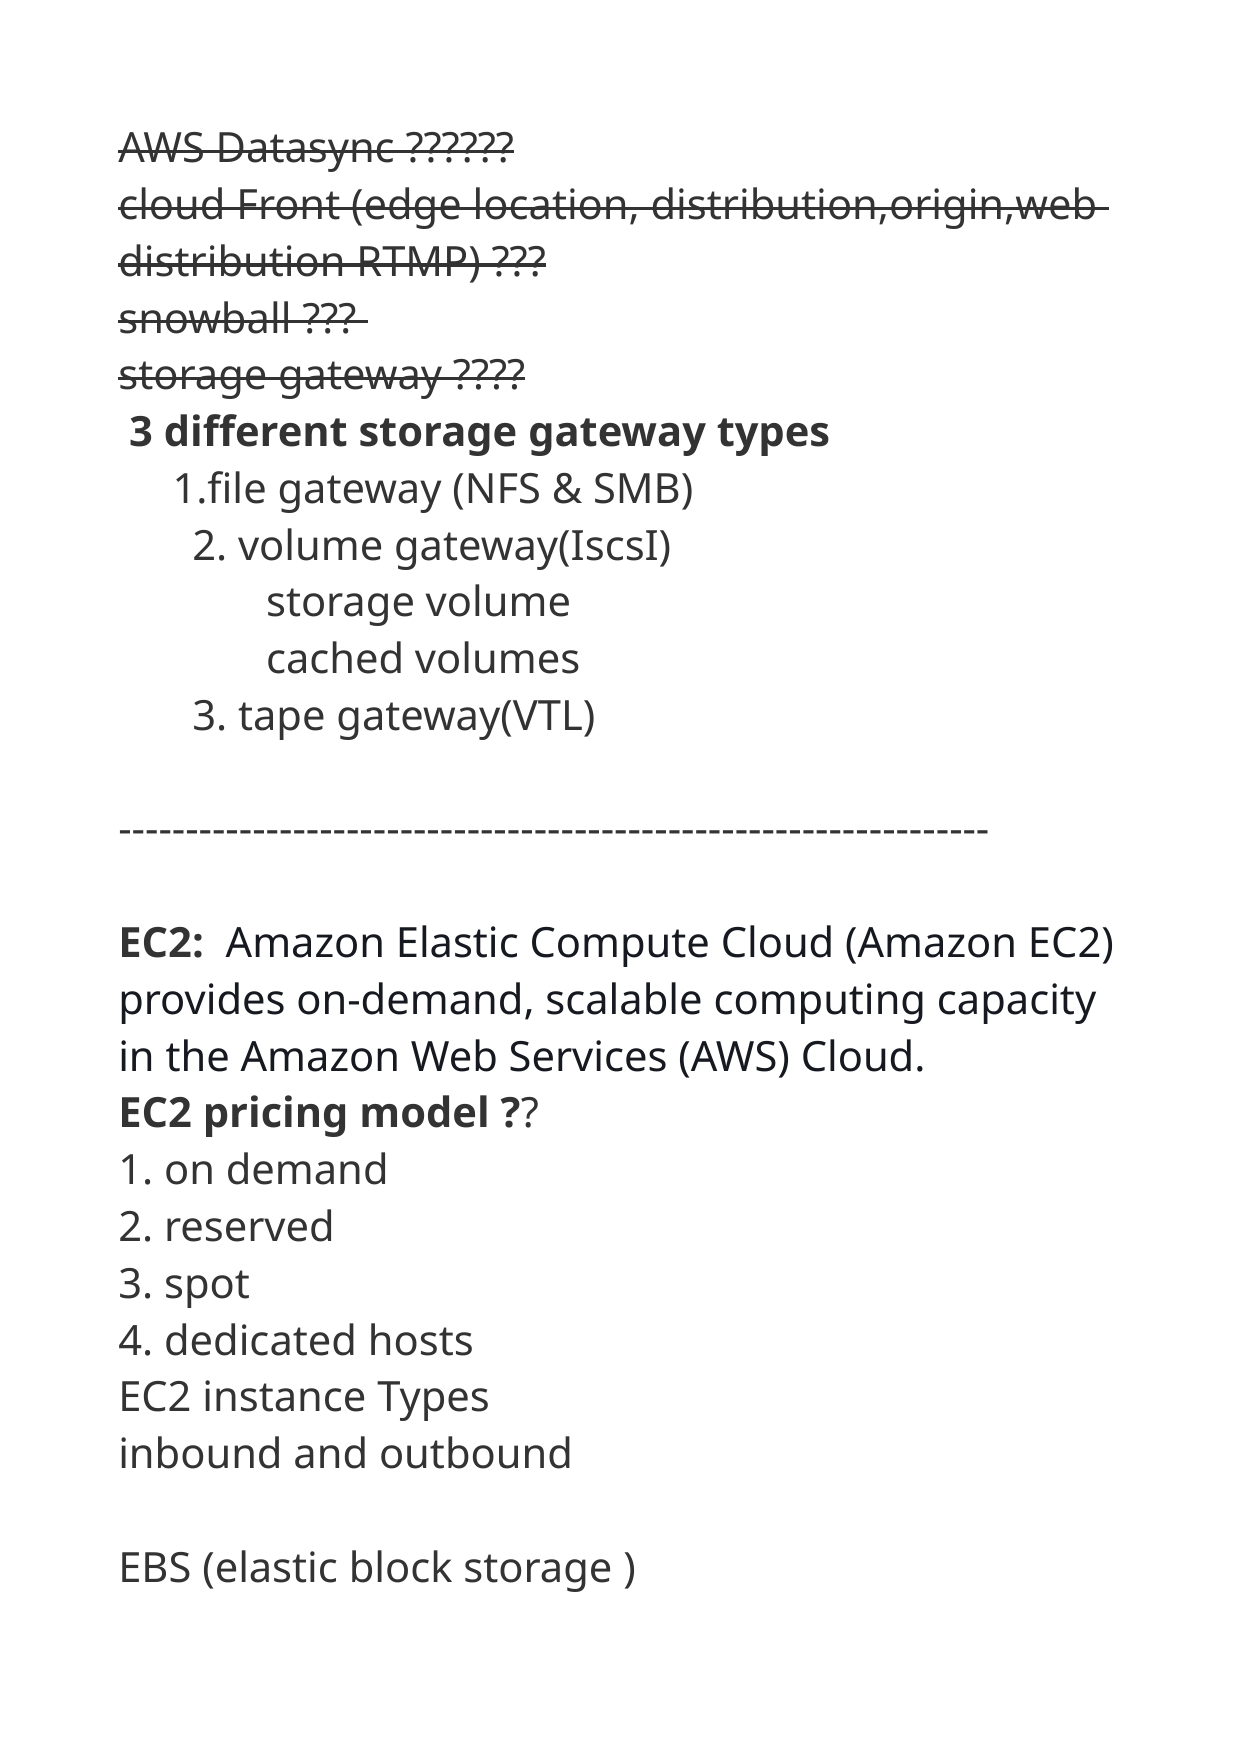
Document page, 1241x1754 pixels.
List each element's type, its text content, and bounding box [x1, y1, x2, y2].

text EBS (elastic block storage ) [118, 1537, 1122, 1594]
text 2. volume gateway(IscsI) [118, 516, 1122, 572]
text 4. dedicated hosts [118, 1310, 1122, 1367]
text 1. on demand [118, 1140, 1122, 1197]
text 3. spot [118, 1253, 1122, 1310]
text snowball ??? [118, 288, 1122, 345]
text 3 different storage gateway types [118, 402, 1122, 459]
text ----------------------------------------------------------------- [118, 799, 1122, 856]
text 2. reserved [118, 1197, 1122, 1253]
text inbound and outbound [118, 1424, 1122, 1481]
text 1.file gateway (NFS & SMB) [118, 459, 1122, 516]
text EC2 pricing model ?? [118, 1083, 1122, 1140]
text cloud Front (edge location, distribution,origin,web distribution RTMP) ??? [118, 175, 1122, 288]
text EC2: Amazon Elastic Compute Cloud (Amazon EC2) provides on-demand, scalable computing capacity in the Amazon Web Services (AWS) Cloud. [118, 913, 1122, 1083]
text cached volumes [118, 629, 1122, 686]
text storage gateway ???? [118, 345, 1122, 402]
text AWS Datasync ?????? [118, 118, 1122, 175]
text storage volume [118, 572, 1122, 629]
text 3. tape gateway(VTL) [118, 686, 1122, 743]
text EC2 instance Types [118, 1367, 1122, 1424]
